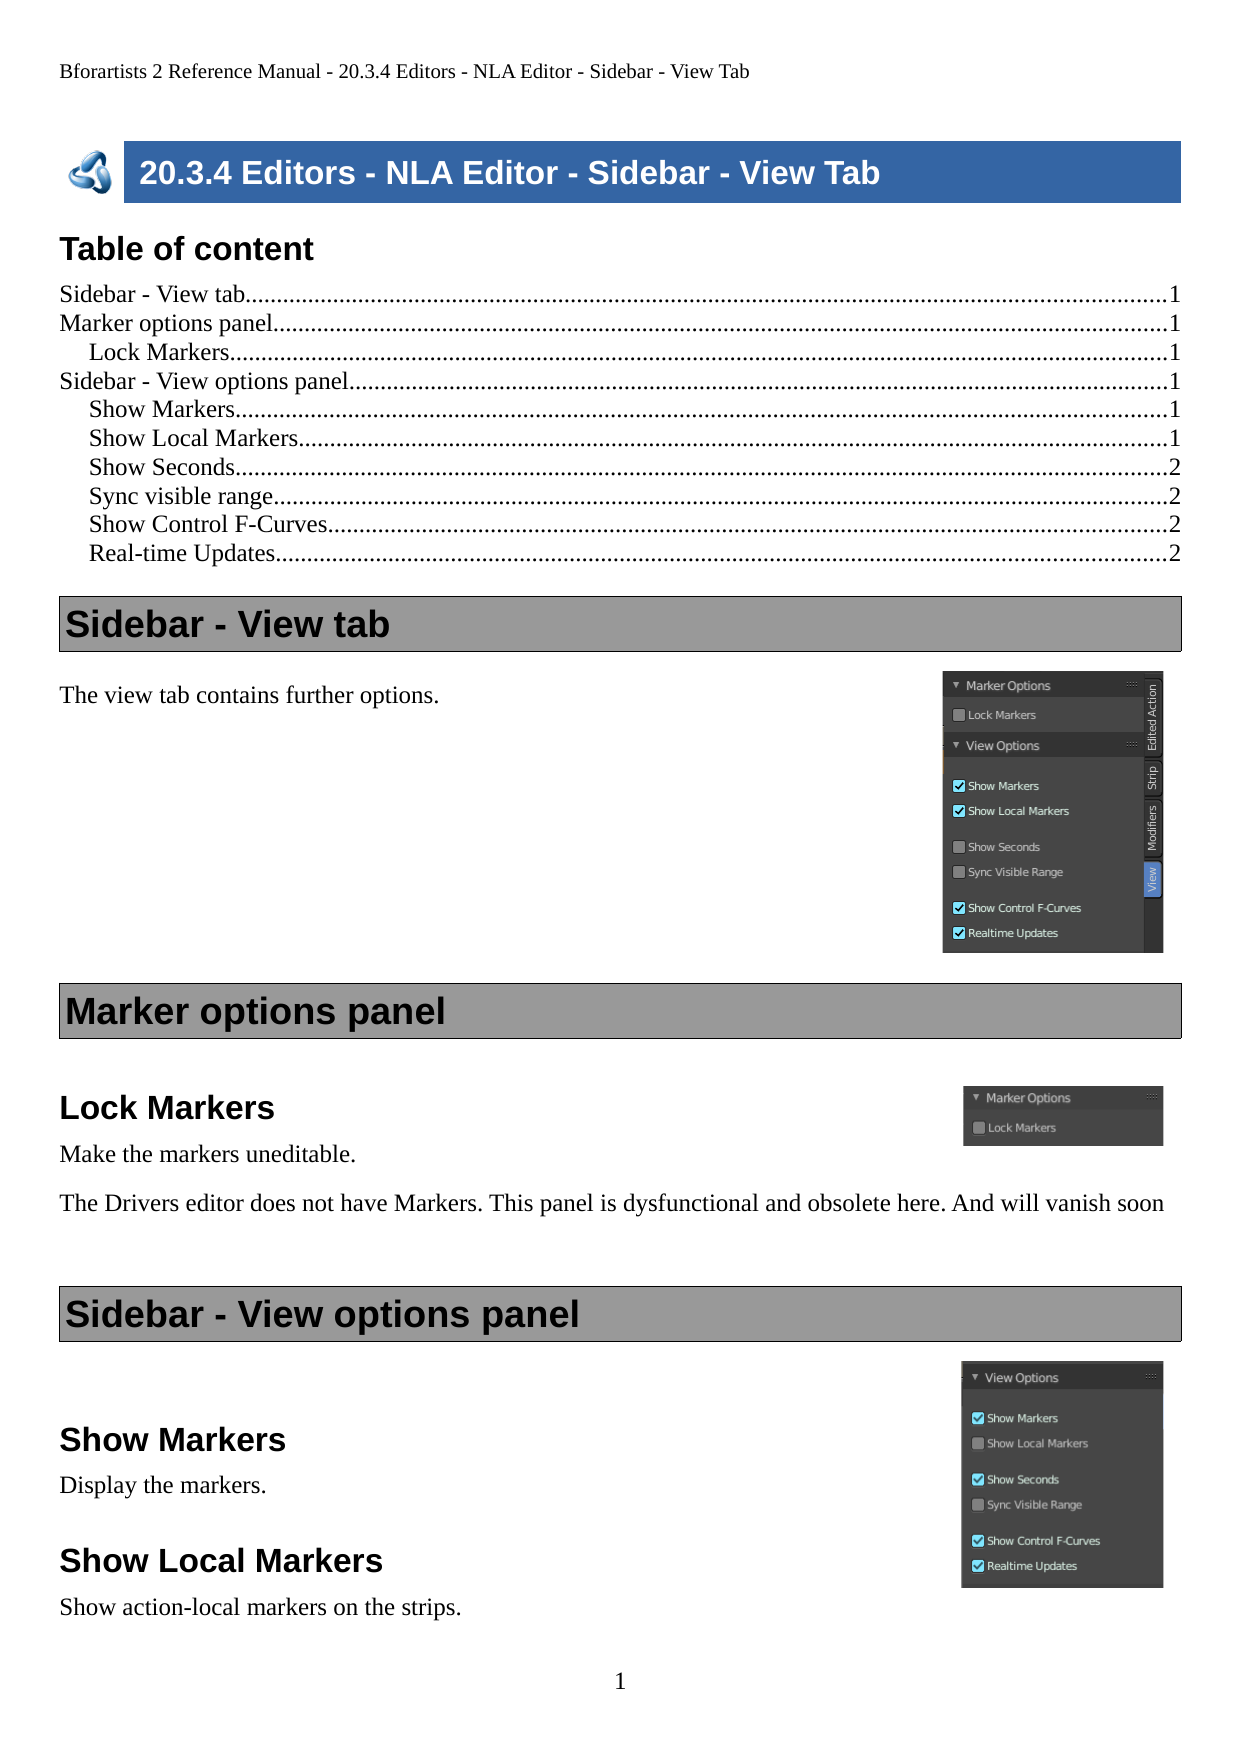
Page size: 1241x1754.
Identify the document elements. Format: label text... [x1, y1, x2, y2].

table_header Sidebar - View tab [60, 597, 1181, 651]
text Show Local Markers 1 [88, 423, 1181, 452]
subtitle Table of content [59, 228, 1181, 267]
text Show action-local markers on the strips. [59, 1592, 1181, 1620]
table_header Sidebar - View options panel [60, 1287, 1181, 1341]
picture [942, 671, 1164, 953]
subtitle Show Markers [59, 1419, 961, 1458]
subtitle [1164, 1541, 1181, 1579]
text Make the markers uneditable. [59, 1139, 1181, 1167]
text Real-time Updates 2 [88, 538, 1181, 567]
text Lock Markers 1 [88, 337, 1181, 366]
subtitle Show Local Markers [59, 1541, 961, 1579]
text Display the markers. [59, 1471, 961, 1499]
picture [961, 1361, 1164, 1588]
table_header Marker options panel [60, 984, 1181, 1038]
text Show Seconds 2 [88, 452, 1181, 481]
subtitle [1164, 1087, 1181, 1126]
text Sync visible range 2 [88, 481, 1181, 509]
text Show Markers 1 [88, 394, 1181, 423]
text [1164, 1471, 1181, 1499]
table_header 20.3.4 Editors - NLA Editor - Sidebar - View Tab [124, 141, 1181, 203]
text The Drivers editor does not have Markers. This panel is dysfunctional and obsolete here. And will vanish soon [59, 1188, 1181, 1216]
subtitle Lock Markers [59, 1087, 963, 1126]
text Marker options panel 1 [59, 308, 1181, 337]
text Show Control F-Curves 2 [88, 509, 1181, 538]
picture [963, 1086, 1164, 1146]
text Sidebar - View options panel 1 [59, 366, 1181, 394]
table_header [59, 141, 124, 203]
subtitle [1164, 1419, 1181, 1458]
picture [65, 147, 114, 197]
text Sidebar - View tab 1 [59, 279, 1181, 308]
text The view tab contains further options. [59, 680, 942, 708]
